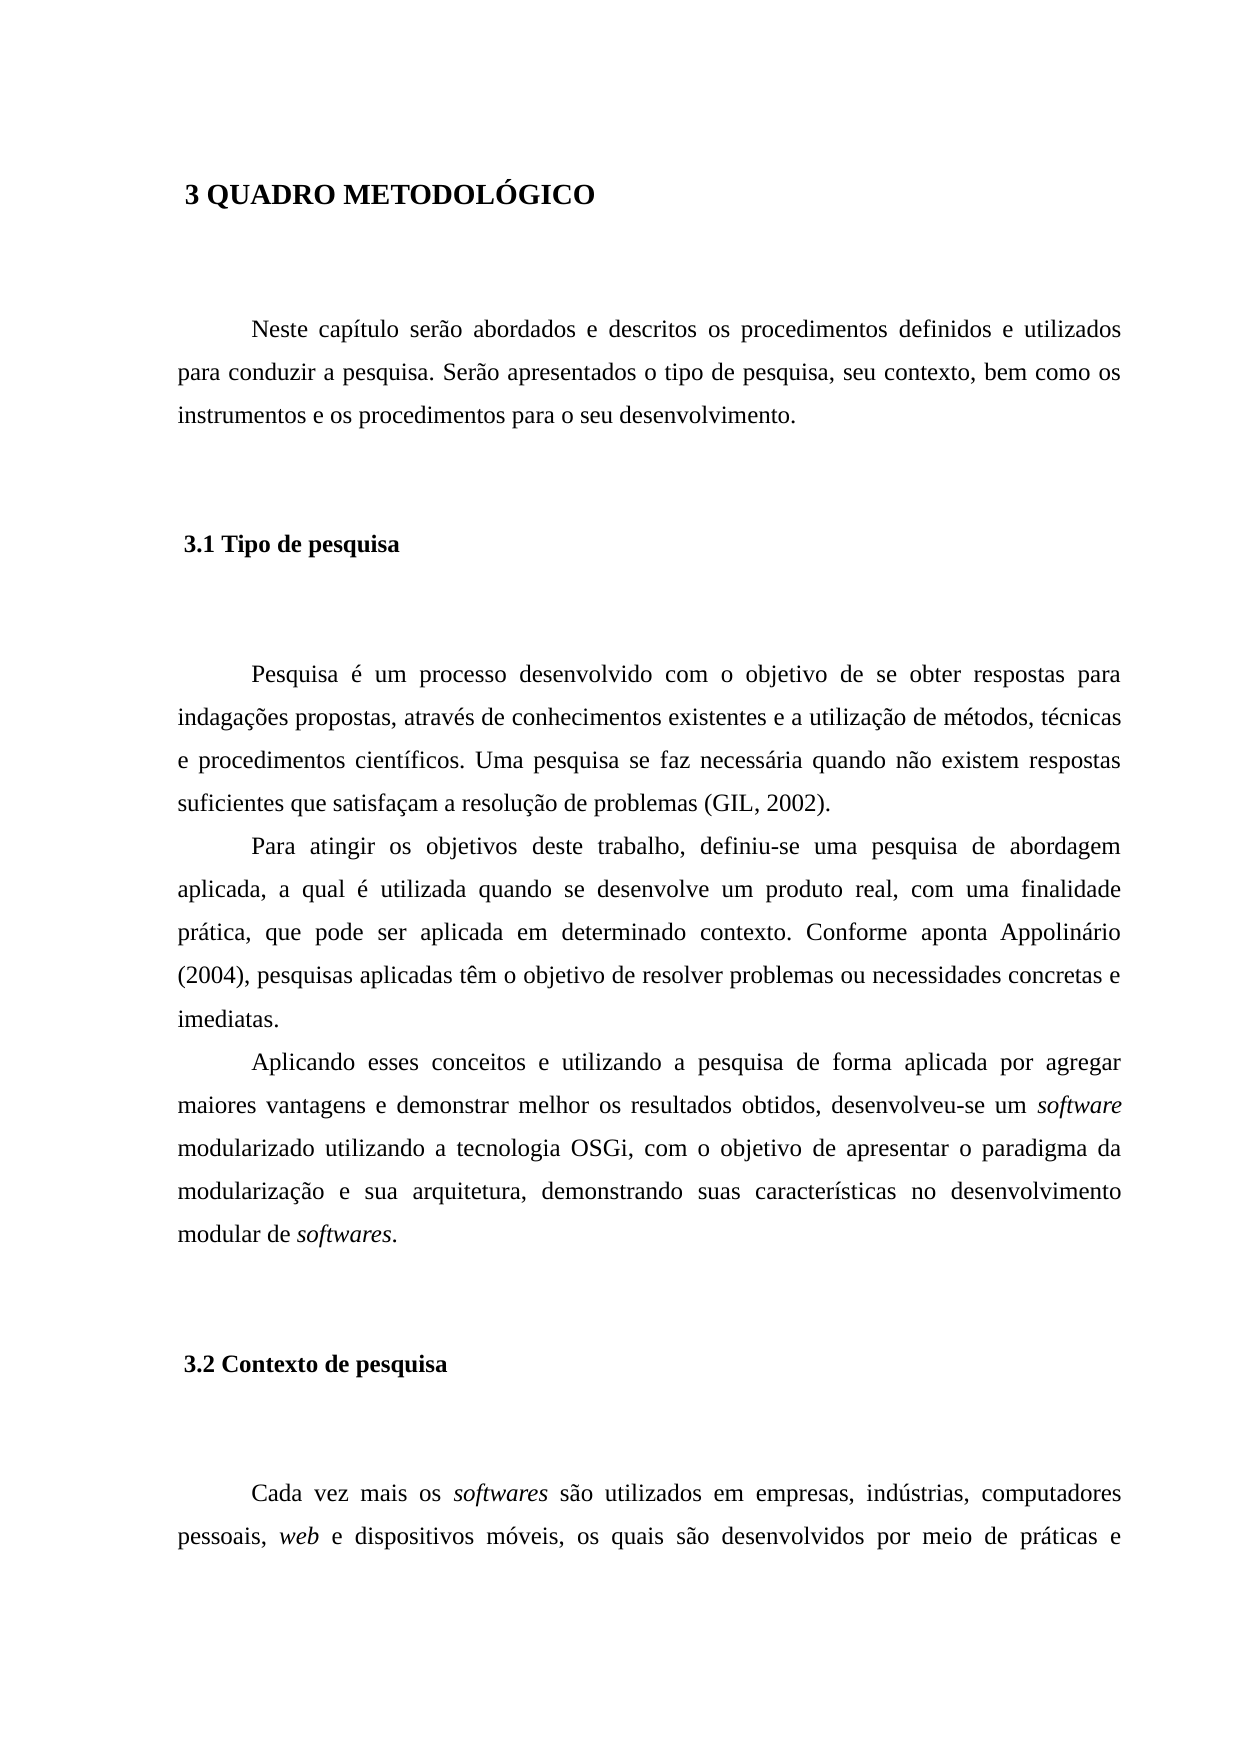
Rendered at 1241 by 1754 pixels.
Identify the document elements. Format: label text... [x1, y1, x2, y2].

text Neste capítulo serão abordados e descritos os procedimentos definidos e utilizados para conduzir a pesquisa. Serão apresentados o tipo de pesquisa, seu contexto, bem como os instrumentos e os procedimentos para o seu desenvolvimento. [177, 314, 1122, 429]
subtitle Quadro metodológico [177, 177, 1122, 211]
text Aplicando esses conceitos e utilizando a pesquisa de forma aplicada por agregar maiores vantagens e demonstrar melhor os resultados obtidos, desenvolveu-se um software modularizado utilizando a tecnologia OSGi, com o objetivo de apresentar o paradigma da modularização e sua arquitetura, demonstrando suas características no desenvolvimento modular de softwares. [177, 1047, 1122, 1248]
text Para atingir os objetivos deste trabalho, definiu-se uma pesquisa de abordagem aplicada, a qual é utilizada quando se desenvolve um produto real, com uma finalidade prática, que pode ser aplicada em determinado contexto. Conforme aponta Appolinário (2004), pesquisas aplicadas têm o objetivo de resolver problemas ou necessidades concretas e imediatas. [177, 831, 1122, 1032]
subtitle Contexto de pesquisa [177, 1349, 1122, 1377]
text Cada vez mais os softwares são utilizados em empresas, indústrias, computadores pessoais, web e dispositivos móveis, os quais são desenvolvidos por meio de práticas e [177, 1478, 1122, 1550]
subtitle Tipo de pesquisa [177, 529, 1122, 558]
text Pesquisa é um processo desenvolvido com o objetivo de se obter respostas para indagações propostas, através de conhecimentos existentes e a utilização de métodos, técnicas e procedimentos científicos. Uma pesquisa se faz necessária quando não existem respostas suficientes que satisfaçam a resolução de problemas (GIL, 2002). [177, 659, 1122, 817]
